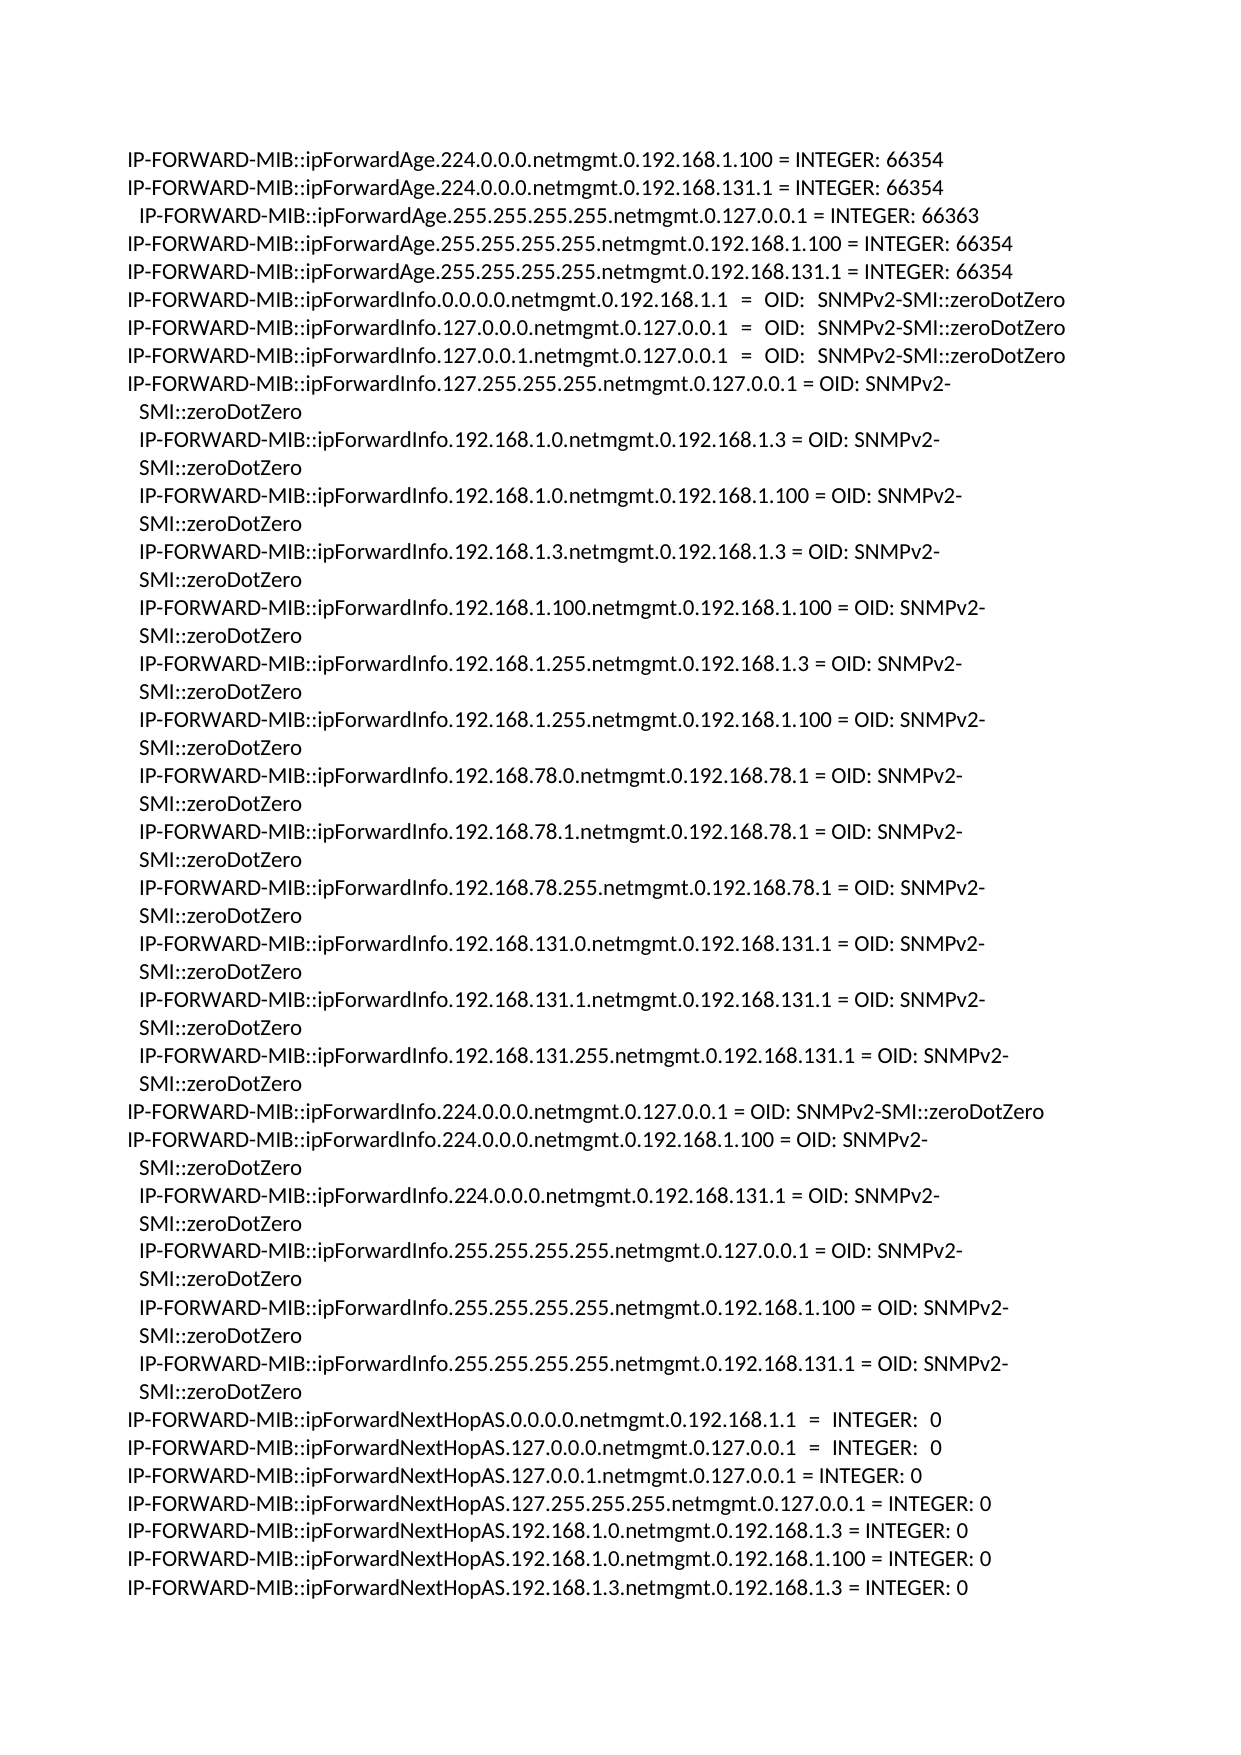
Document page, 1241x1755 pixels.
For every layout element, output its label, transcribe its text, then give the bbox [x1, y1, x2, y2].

text SMI::zeroDotZero [139, 733, 1076, 761]
text IP-FORWARD-MIB::ipForwardAge.255.255.255.255.netmgmt.0.127.0.0.1 = INTEGER: 66363 [139, 201, 1076, 229]
text IP-FORWARD-MIB::ipForwardInfo.192.168.78.1.netmgmt.0.192.168.78.1 = OID: SNMPv2- [139, 817, 1076, 845]
text SMI::zeroDotZero [139, 901, 1076, 929]
text SMI::zeroDotZero [139, 1069, 1076, 1097]
text IP-FORWARD-MIB::ipForwardAge.224.0.0.0.netmgmt.0.192.168.1.100 = INTEGER: 66354 IP-FORWARD-MIB::ipForwardAge.224.0.0.0.netmgmt.0.192.168.131.1 = INTEGER: 66354 [127, 145, 964, 201]
text IP-FORWARD-MIB::ipForwardInfo.255.255.255.255.netmgmt.0.127.0.0.1 = OID: SNMPv2- [139, 1237, 1076, 1264]
text SMI::zeroDotZero [139, 1013, 1076, 1041]
text IP-FORWARD-MIB::ipForwardAge.255.255.255.255.netmgmt.0.192.168.1.100 = INTEGER: 66354 IP-FORWARD-MIB::ipForwardAge.255.255.255.255.netmgmt.0.192.168.131.1 = INTEGER: 66354 [127, 229, 1034, 285]
text SMI::zeroDotZero [139, 397, 1076, 425]
text SMI::zeroDotZero [139, 789, 1076, 817]
text IP-FORWARD-MIB::ipForwardInfo.192.168.1.0.netmgmt.0.192.168.1.100 = OID: SNMPv2- [139, 481, 1076, 509]
text IP-FORWARD-MIB::ipForwardNextHopAS.192.168.1.0.netmgmt.0.192.168.1.100 = INTEGER: 0 IP-FORWARD-MIB::ipForwardNextHopAS.192.168.1.3.netmgmt.0.192.168.1.3 = INTEGER: 0 [127, 1544, 1011, 1601]
text SMI::zeroDotZero [139, 565, 1076, 593]
text IP-FORWARD-MIB::ipForwardInfo.192.168.1.3.netmgmt.0.192.168.1.3 = OID: SNMPv2- [139, 537, 1076, 565]
text SMI::zeroDotZero [139, 1209, 1076, 1237]
text IP-FORWARD-MIB::ipForwardInfo.192.168.1.255.netmgmt.0.192.168.1.3 = OID: SNMPv2- [139, 649, 1076, 677]
text IP-FORWARD-MIB::ipForwardInfo.192.168.1.255.netmgmt.0.192.168.1.100 = OID: SNMPv2- [139, 705, 1076, 733]
text IP-FORWARD-MIB::ipForwardInfo.255.255.255.255.netmgmt.0.192.168.1.100 = OID: SNMPv2- [139, 1293, 1076, 1321]
text SMI::zeroDotZero [139, 1377, 1076, 1405]
text SMI::zeroDotZero [139, 509, 1076, 537]
text IP-FORWARD-MIB::ipForwardInfo.192.168.78.0.netmgmt.0.192.168.78.1 = OID: SNMPv2- [139, 761, 1076, 789]
text IP-FORWARD-MIB::ipForwardInfo.192.168.131.1.netmgmt.0.192.168.131.1 = OID: SNMPv2- [139, 985, 1076, 1013]
text IP-FORWARD-MIB::ipForwardNextHopAS.127.255.255.255.netmgmt.0.127.0.0.1 = INTEGER: 0 IP-FORWARD-MIB::ipForwardNextHopAS.192.168.1.0.netmgmt.0.192.168.1.3 = INTEGER: 0 [127, 1489, 1011, 1544]
text IP-FORWARD-MIB::ipForwardInfo.224.0.0.0.netmgmt.0.127.0.0.1 = OID: SNMPv2-SMI::zeroDotZero IP-FORWARD-MIB::ipForwardInfo.224.0.0.0.netmgmt.0.192.168.1.100 = OID: SNMPv2- [127, 1097, 1066, 1153]
text SMI::zeroDotZero [139, 453, 1076, 481]
text SMI::zeroDotZero [139, 621, 1076, 649]
text IP-FORWARD-MIB::ipForwardInfo.0.0.0.0.netmgmt.0.192.168.1.1 = OID: SNMPv2-SMI::zeroDotZero IP-FORWARD-MIB::ipForwardInfo.127.0.0.0.netmgmt.0.127.0.0.1 = OID: SNMPv2-SMI::zeroDotZero IP-FORWARD-MIB::ipForwardInfo.127.0.0.1.netmgmt.0.127.0.0.1 = OID: SNMPv2-SMI::zeroDotZero IP-FORWARD-MIB::ipForwardInfo.127.255.255.255.netmgmt.0.127.0.0.1 = OID: SNMPv2- [127, 285, 1066, 397]
text IP-FORWARD-MIB::ipForwardInfo.192.168.1.0.netmgmt.0.192.168.1.3 = OID: SNMPv2- [139, 425, 1076, 453]
text SMI::zeroDotZero [139, 677, 1076, 705]
text SMI::zeroDotZero [139, 1264, 1076, 1293]
text IP-FORWARD-MIB::ipForwardInfo.192.168.131.0.netmgmt.0.192.168.131.1 = OID: SNMPv2- [139, 929, 1076, 957]
text IP-FORWARD-MIB::ipForwardInfo.224.0.0.0.netmgmt.0.192.168.131.1 = OID: SNMPv2- [139, 1181, 1076, 1209]
text IP-FORWARD-MIB::ipForwardInfo.192.168.78.255.netmgmt.0.192.168.78.1 = OID: SNMPv2- [139, 873, 1076, 901]
text IP-FORWARD-MIB::ipForwardNextHopAS.0.0.0.0.netmgmt.0.192.168.1.1 = INTEGER: 0 IP-FORWARD-MIB::ipForwardNextHopAS.127.0.0.0.netmgmt.0.127.0.0.1 = INTEGER: 0 IP-FORWARD-MIB::ipForwardNextHopAS.127.0.0.1.netmgmt.0.127.0.0.1 = INTEGER: 0 [127, 1405, 942, 1489]
text SMI::zeroDotZero [139, 1321, 1076, 1349]
text IP-FORWARD-MIB::ipForwardInfo.255.255.255.255.netmgmt.0.192.168.131.1 = OID: SNMPv2- [139, 1349, 1076, 1377]
text IP-FORWARD-MIB::ipForwardInfo.192.168.1.100.netmgmt.0.192.168.1.100 = OID: SNMPv2- [139, 593, 1076, 621]
text SMI::zeroDotZero [139, 957, 1076, 985]
text SMI::zeroDotZero [139, 1153, 1076, 1181]
text IP-FORWARD-MIB::ipForwardInfo.192.168.131.255.netmgmt.0.192.168.131.1 = OID: SNMPv2- [139, 1041, 1076, 1069]
text SMI::zeroDotZero [139, 845, 1076, 873]
